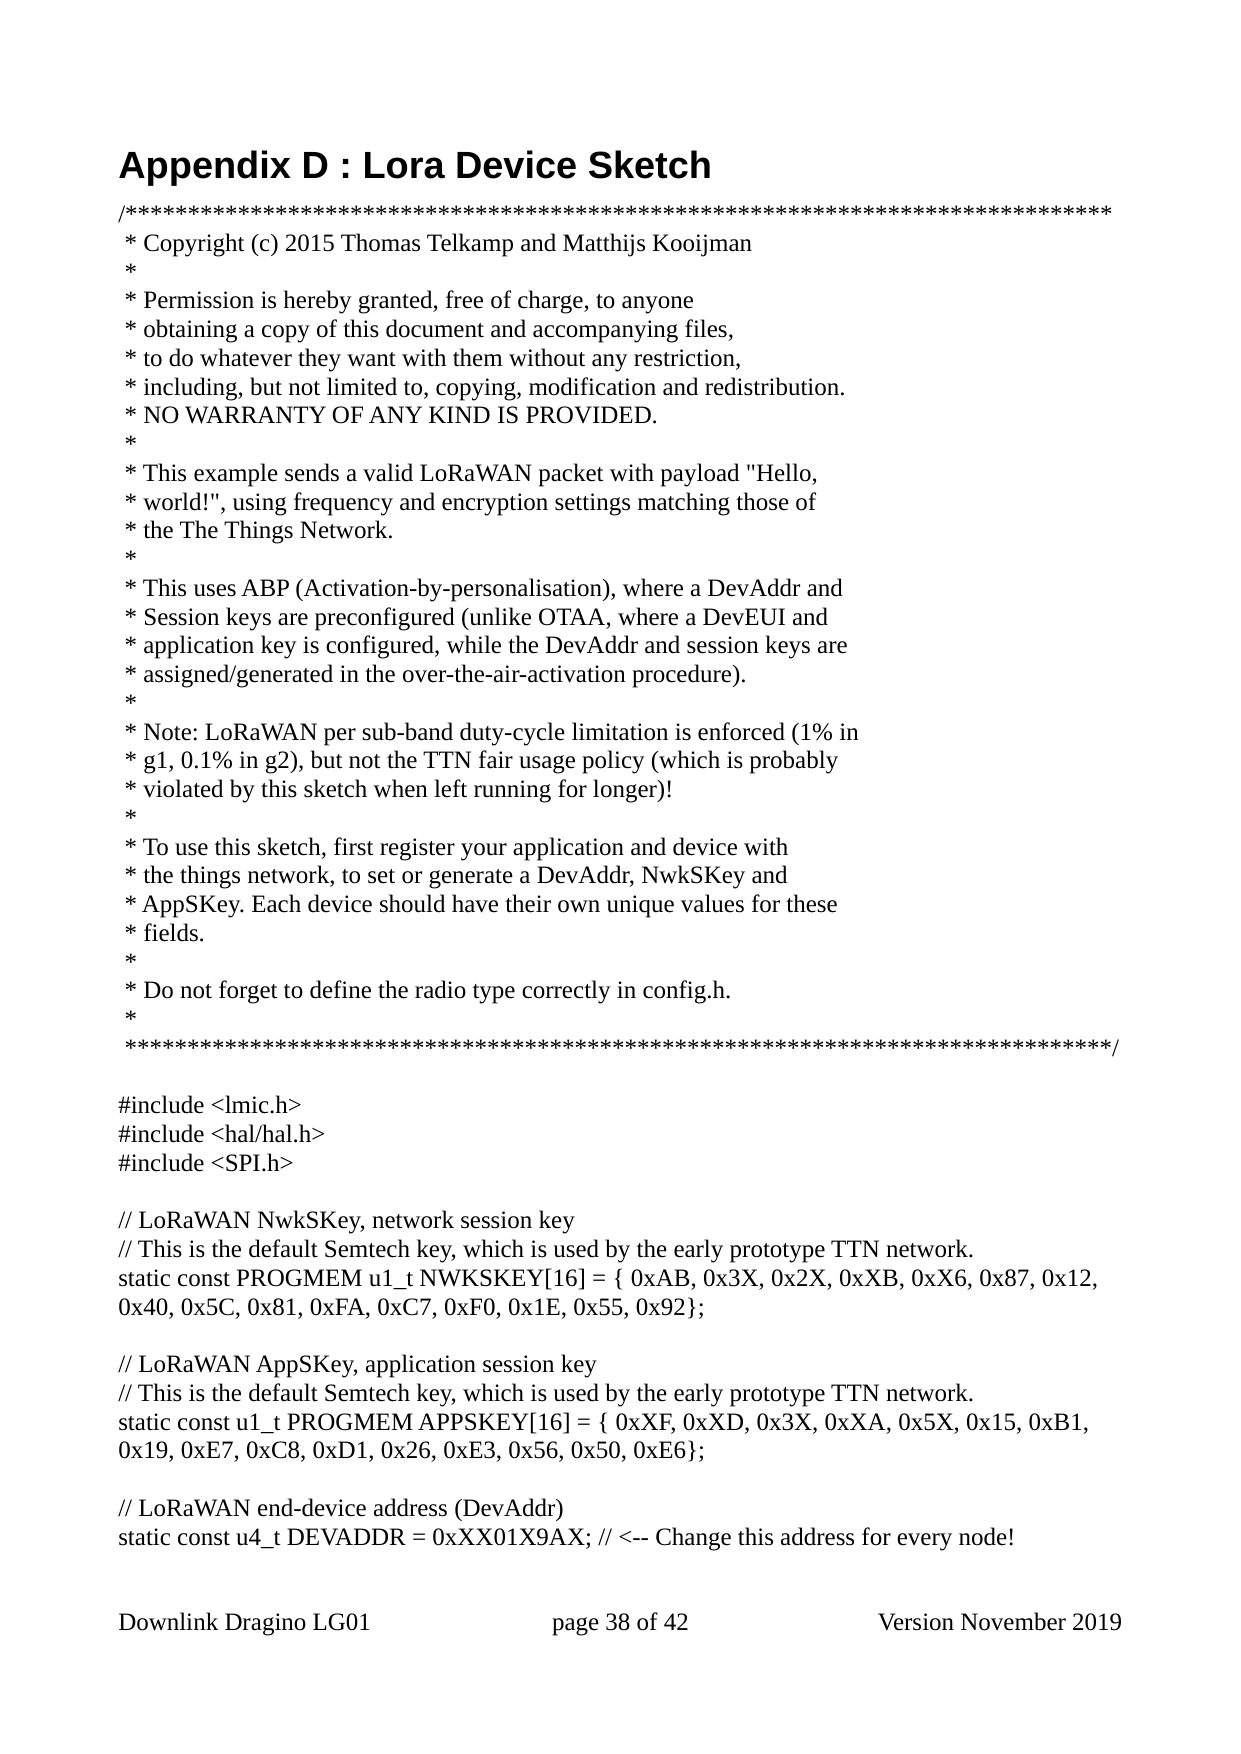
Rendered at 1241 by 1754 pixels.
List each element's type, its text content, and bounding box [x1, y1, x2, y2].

text * obtaining a copy of this document and accompanying files, [118, 314, 1122, 343]
text /******************************************************************************* [118, 199, 1122, 228]
text * Session keys are preconfigured (unlike OTAA, where a DevEUI and [118, 602, 1122, 631]
text * Note: LoRaWAN per sub-band duty-cycle limitation is enforced (1% in [118, 717, 1122, 746]
text // LoRaWAN NwkSKey, network session key [118, 1206, 1122, 1234]
text * assigned/generated in the over-the-air-activation procedure). [118, 659, 1122, 688]
text // LoRaWAN end-device address (DevAddr) [118, 1493, 1122, 1522]
text * application key is configured, while the DevAddr and session keys are [118, 631, 1122, 659]
text * to do whatever they want with them without any restriction, [118, 343, 1122, 372]
text * Copyright (c) 2015 Thomas Telkamp and Matthijs Kooijman [118, 228, 1122, 257]
text * [118, 688, 1122, 717]
text * This example sends a valid LoRaWAN packet with payload "Hello, [118, 458, 1122, 487]
text * Permission is hereby granted, free of charge, to anyone [118, 286, 1122, 314]
text * fields. [118, 918, 1122, 947]
text * [118, 947, 1122, 976]
text * [118, 803, 1122, 832]
text * [118, 544, 1122, 573]
text * world!", using frequency and encryption settings matching those of [118, 487, 1122, 516]
text * including, but not limited to, copying, modification and redistribution. [118, 372, 1122, 401]
text * g1, 0.1% in g2), but not the TTN fair usage policy (which is probably [118, 746, 1122, 774]
text * To use this sketch, first register your application and device with [118, 832, 1122, 861]
text * violated by this sketch when left running for longer)! [118, 774, 1122, 803]
text * AppSKey. Each device should have their own unique values for these [118, 889, 1122, 918]
text * Do not forget to define the radio type correctly in config.h. [118, 976, 1122, 1004]
subtitle Appendix D : Lora Device Sketch [118, 143, 1122, 187]
text * [118, 257, 1122, 286]
text // LoRaWAN AppSKey, application session key [118, 1349, 1122, 1378]
text #include <SPI.h> [118, 1148, 1122, 1177]
text * [118, 429, 1122, 458]
text // This is the default Semtech key, which is used by the early prototype TTN network. [118, 1378, 1122, 1407]
text static const PROGMEM u1_t NWKSKEY[16] = { 0xAB, 0x3X, 0x2X, 0xXB, 0xX6, 0x87, 0x12, 0x40, 0x5C, 0x81, 0xFA, 0xC7, 0xF0, 0x1E, 0x55, 0x92}; [118, 1263, 1122, 1321]
text static const u4_t DEVADDR = 0xXX01X9AX; // <-- Change this address for every node! [118, 1522, 1122, 1551]
text * [118, 1004, 1122, 1033]
text static const u1_t PROGMEM APPSKEY[16] = { 0xXF, 0xXD, 0x3X, 0xXA, 0x5X, 0x15, 0xB1, 0x19, 0xE7, 0xC8, 0xD1, 0x26, 0xE3, 0x56, 0x50, 0xE6}; [118, 1407, 1122, 1464]
text * the things network, to set or generate a DevAddr, NwkSKey and [118, 861, 1122, 889]
text #include <lmic.h> [118, 1091, 1122, 1119]
text *******************************************************************************/ [118, 1033, 1122, 1062]
text * This uses ABP (Activation-by-personalisation), where a DevAddr and [118, 573, 1122, 602]
text #include <hal/hal.h> [118, 1119, 1122, 1148]
text // This is the default Semtech key, which is used by the early prototype TTN network. [118, 1234, 1122, 1263]
text * the The Things Network. [118, 516, 1122, 544]
text * NO WARRANTY OF ANY KIND IS PROVIDED. [118, 401, 1122, 429]
